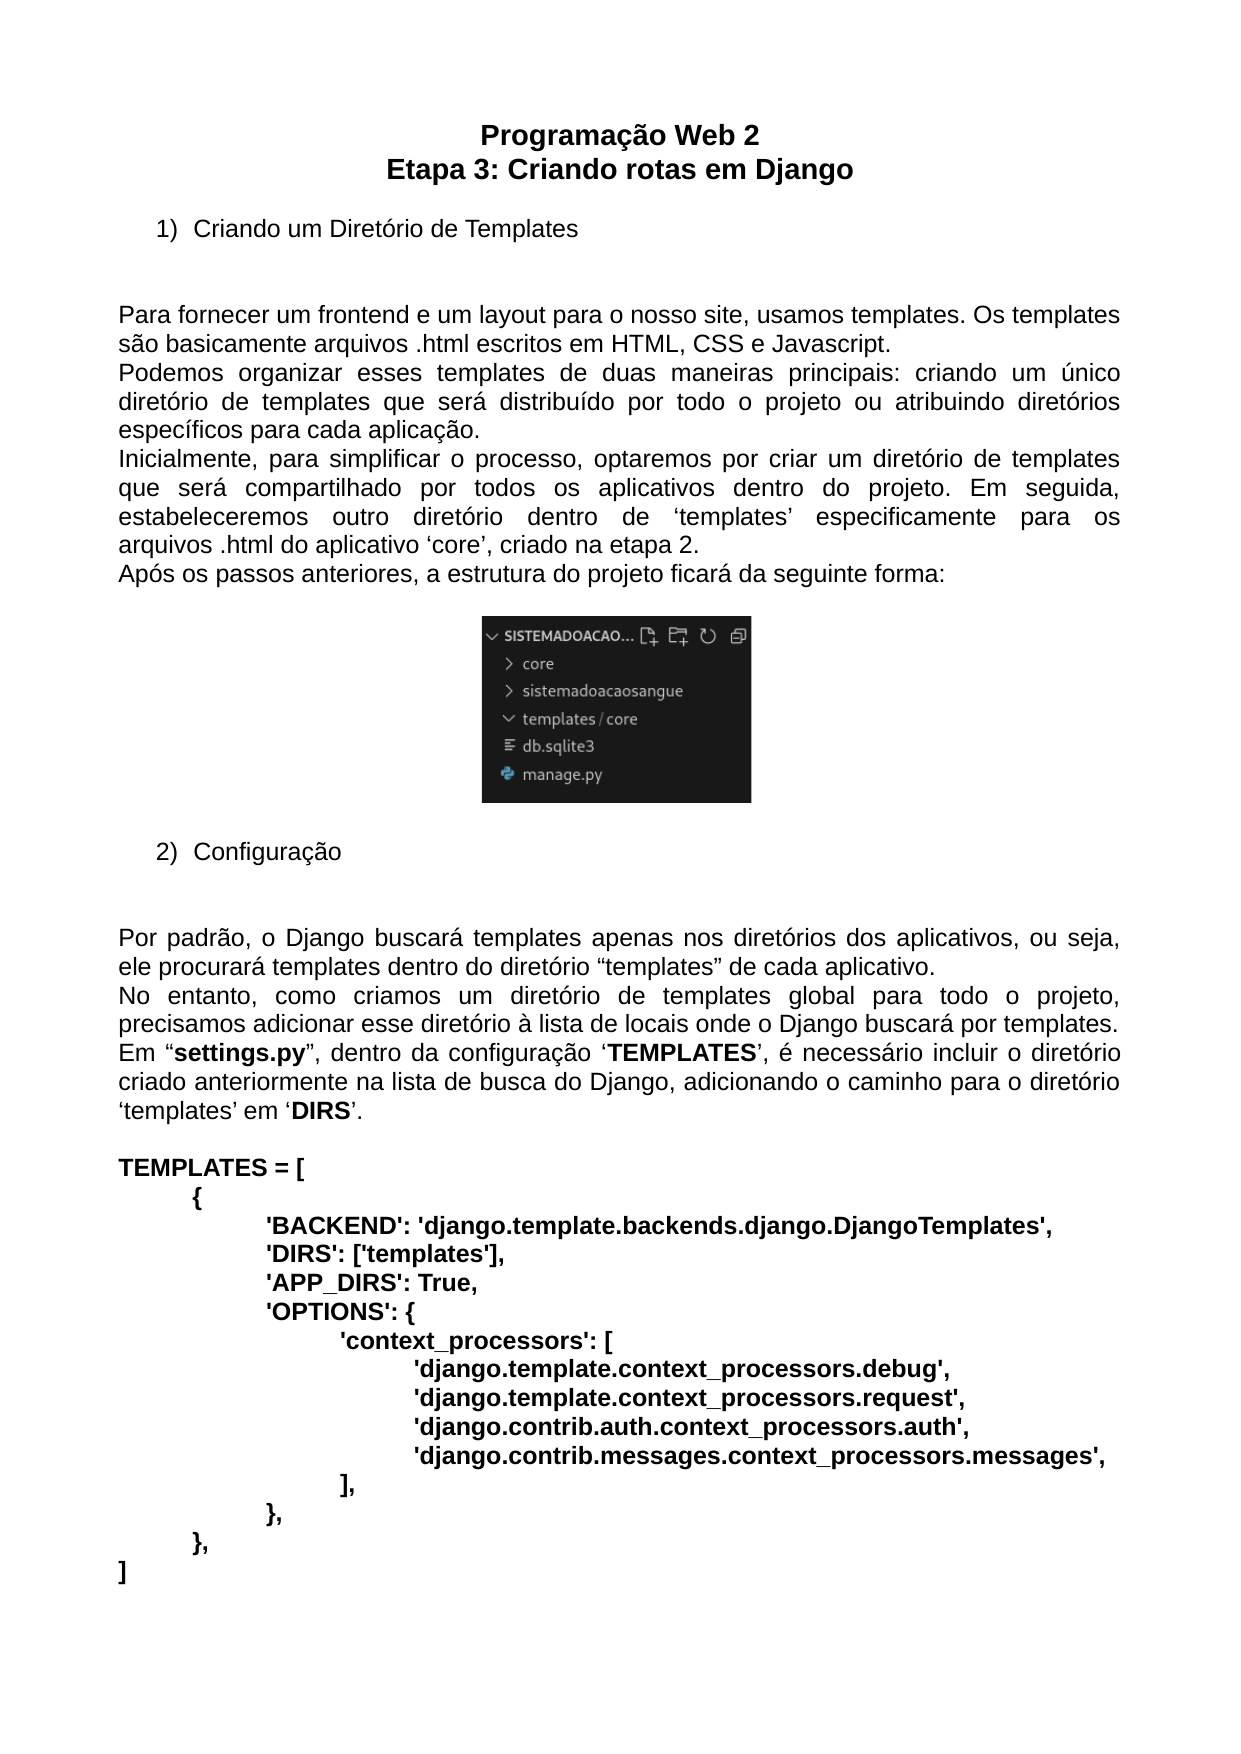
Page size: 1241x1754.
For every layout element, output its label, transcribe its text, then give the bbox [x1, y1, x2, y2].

text 'DIRS': ['templates'], [118, 1239, 1122, 1268]
text No entanto, como criamos um diretório de templates global para todo o projeto, precisamos adicionar esse diretório à lista de locais onde o Django buscará por templates. [118, 981, 1122, 1038]
text Para fornecer um frontend e um layout para o nosso site, usamos templates. Os templates são basicamente arquivos .html escritos em HTML, CSS e Javascript. [118, 300, 1122, 358]
text 'django.contrib.auth.context_processors.auth', [118, 1412, 1122, 1441]
text 'BACKEND': 'django.template.backends.django.DjangoTemplates', [118, 1211, 1122, 1239]
text Inicialmente, para simplificar o processo, optaremos por criar um diretório de templates que será compartilhado por todos os aplicativos dentro do projeto. Em seguida, estabeleceremos outro diretório dentro de ‘templates’ especificamente para os arquivos .html do aplicativo ‘core’, criado na etapa 2. [118, 444, 1122, 559]
text 'django.template.context_processors.debug', [118, 1354, 1122, 1383]
text 'context_processors': [ [118, 1326, 1122, 1354]
text 'django.template.context_processors.request', [118, 1383, 1122, 1412]
text Em “settings.py”, dentro da configuração ‘TEMPLATES’, é necessário incluir o diretório criado anteriormente na lista de busca do Django, adicionando o caminho para o diretório ‘templates’ em ‘DIRS’. [118, 1038, 1122, 1124]
text TEMPLATES = [ [118, 1153, 1122, 1182]
text Podemos organizar esses templates de duas maneiras principais: criando um único diretório de templates que será distribuído por todo o projeto ou atribuindo diretórios específicos para cada aplicação. [118, 358, 1122, 444]
list Configuração [156, 837, 1122, 866]
text 'APP_DIRS': True, [118, 1268, 1122, 1297]
text { [118, 1182, 1122, 1211]
text 'django.contrib.messages.context_processors.messages', [118, 1441, 1122, 1469]
text 'OPTIONS': { [118, 1297, 1122, 1326]
text Programação Web 2 [118, 118, 1122, 152]
text }, [118, 1527, 1122, 1556]
text ], [118, 1469, 1122, 1498]
text Por padrão, o Django buscará templates apenas nos diretórios dos aplicativos, ou seja, ele procurará templates dentro do diretório “templates” de cada aplicativo. [118, 923, 1122, 981]
text }, [118, 1498, 1122, 1527]
text Após os passos anteriores, a estrutura do projeto ficará da seguinte forma: [118, 559, 1122, 588]
list Criando um Diretório de Templates [156, 214, 1122, 243]
picture [481, 616, 752, 803]
text ] [118, 1556, 1122, 1584]
text Etapa 3: Criando rotas em Django [118, 152, 1122, 185]
